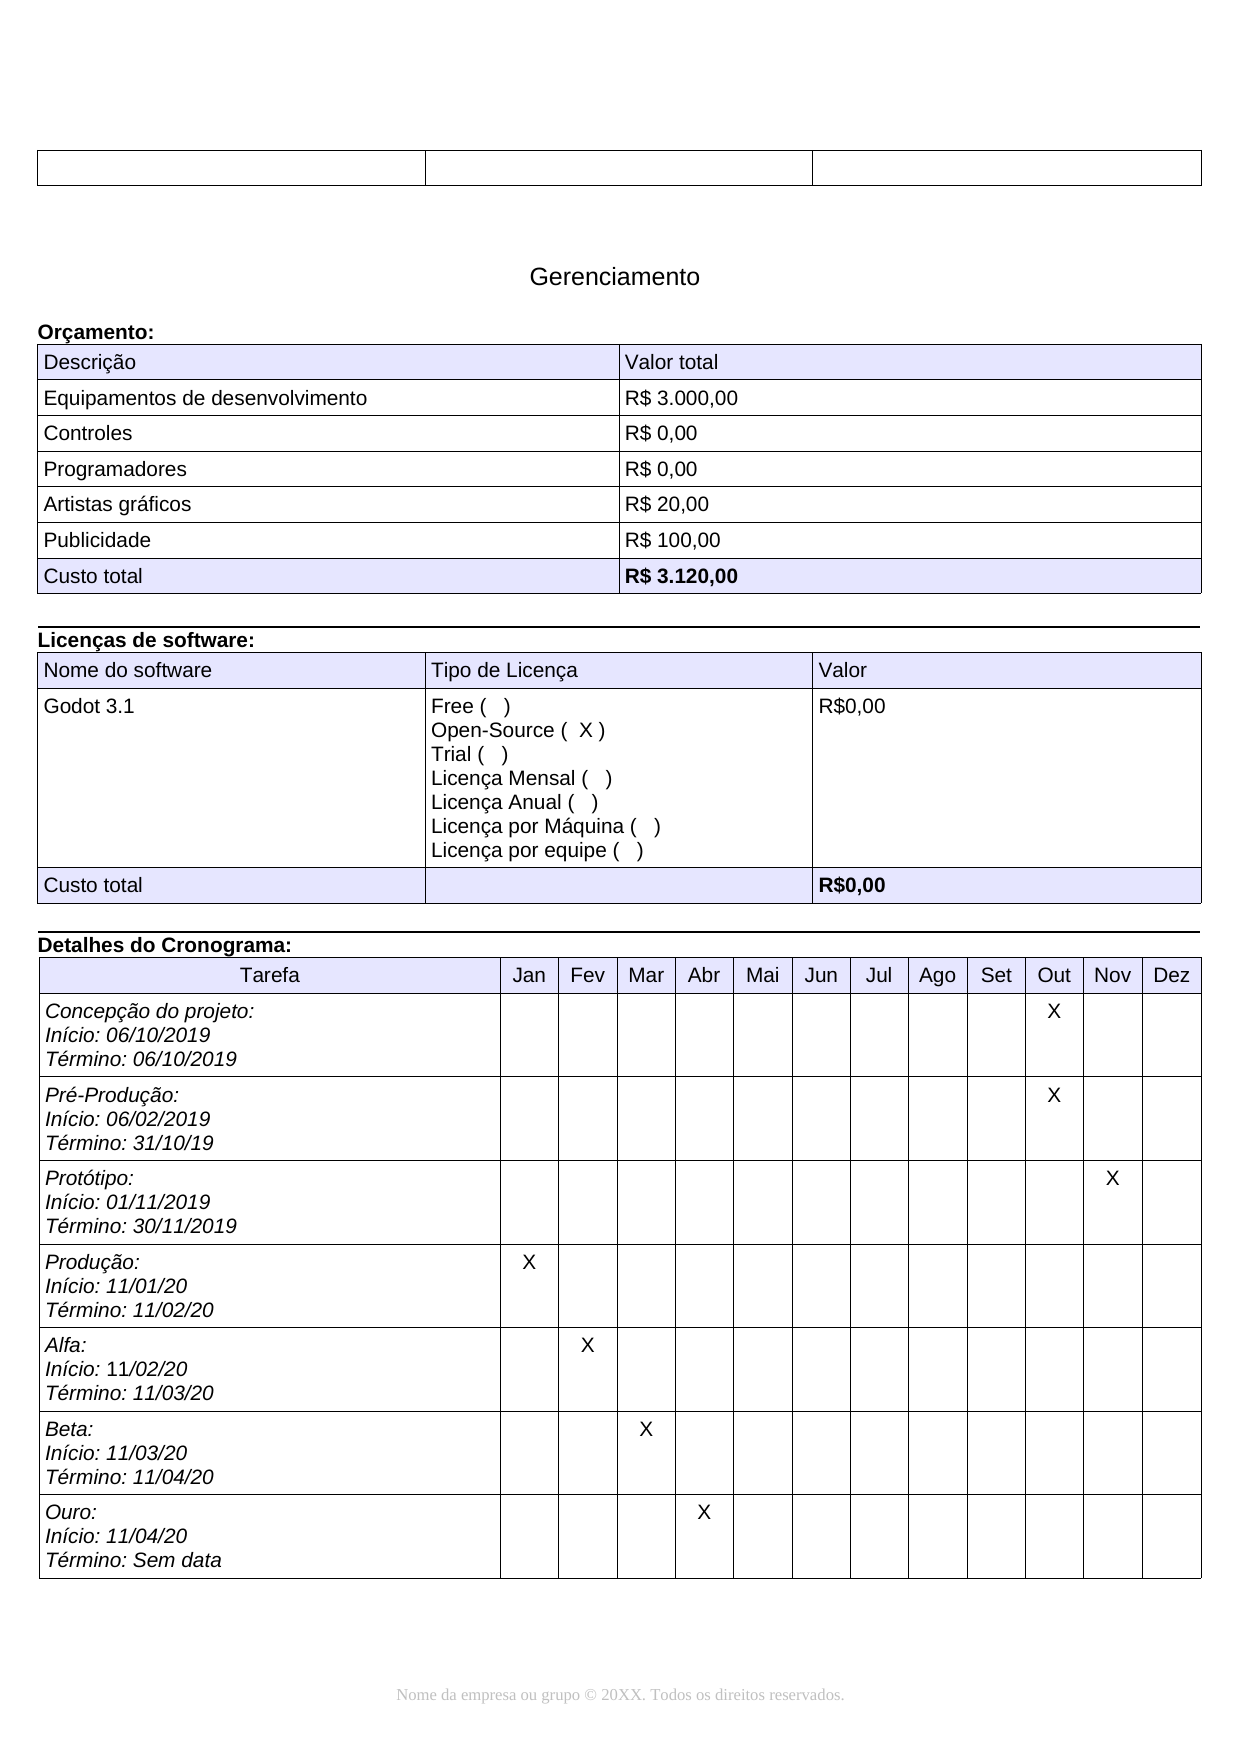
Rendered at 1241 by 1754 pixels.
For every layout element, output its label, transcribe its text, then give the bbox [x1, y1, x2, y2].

table_cell [1143, 994, 1201, 1076]
table_cell [676, 1412, 733, 1494]
table_cell X [1026, 1077, 1083, 1160]
table_cell R$ 0,00 [620, 416, 1201, 451]
table_cell [501, 1161, 558, 1243]
table_cell [734, 1495, 792, 1578]
table_cell [618, 1328, 675, 1411]
table_cell X [1026, 994, 1083, 1076]
table_header Descrição [38, 345, 619, 379]
table_cell [734, 1077, 792, 1160]
table_cell [1143, 1077, 1201, 1160]
table_cell [426, 868, 812, 903]
table_cell [851, 1245, 908, 1327]
table_cell R$0,00 [813, 689, 1201, 867]
table_cell [501, 1077, 558, 1160]
table_cell [1084, 994, 1142, 1076]
table_cell [618, 1161, 675, 1243]
table_header Fev [559, 958, 617, 993]
table_cell [793, 1161, 850, 1243]
table_header Tarefa [40, 958, 500, 993]
table_cell [909, 1495, 967, 1578]
table_cell [734, 1328, 792, 1411]
table_cell R$ 0,00 [620, 452, 1201, 486]
table_cell Artistas gráficos [38, 487, 619, 522]
table_cell [851, 1161, 908, 1243]
table_cell R$ 3.120,00 [620, 559, 1201, 593]
table_cell [968, 1245, 1025, 1327]
table_cell [734, 1412, 792, 1494]
table_cell [968, 1328, 1025, 1411]
table_cell [793, 1245, 850, 1327]
table_cell Controles [38, 416, 619, 451]
table_cell [1026, 1412, 1083, 1494]
table_header Ago [909, 958, 967, 993]
table_cell [1143, 1328, 1201, 1411]
table_cell X [618, 1412, 675, 1494]
table_cell [38, 151, 425, 185]
table_cell [559, 1245, 617, 1327]
table_cell [793, 1328, 850, 1411]
table_header Set [968, 958, 1025, 993]
table_cell [1143, 1495, 1201, 1578]
table_cell Concepção do projeto: Início: 06/10/2019 Término: 06/10/2019 [40, 994, 500, 1076]
table_cell [1084, 1077, 1142, 1160]
table_cell [559, 1077, 617, 1160]
table_cell [851, 1077, 908, 1160]
table_cell R$ 20,00 [620, 487, 1201, 522]
text Licenças de software: [37, 628, 1200, 652]
table_cell [851, 994, 908, 1076]
table_header Jun [793, 958, 850, 993]
table_cell [968, 1077, 1025, 1160]
table_cell [1026, 1495, 1083, 1578]
table_header Gerenciamento [26, 262, 1203, 291]
table_cell [793, 1495, 850, 1578]
table_cell [793, 994, 850, 1076]
table_cell [909, 1412, 967, 1494]
table_cell [968, 1161, 1025, 1243]
table_cell [1026, 1161, 1083, 1243]
table_cell [1084, 1245, 1142, 1327]
table_cell Protótipo: Início: 01/11/2019 Término: 30/11/2019 [40, 1161, 500, 1243]
table_cell [426, 151, 812, 185]
table_cell X [501, 1245, 558, 1327]
table_cell [909, 1245, 967, 1327]
table_cell X [676, 1495, 733, 1578]
table_cell [909, 1328, 967, 1411]
table_cell [676, 1245, 733, 1327]
table_cell [734, 994, 792, 1076]
text Orçamento: [37, 320, 1200, 344]
table_cell R$ 3.000,00 [620, 380, 1201, 415]
table_cell R$ 100,00 [620, 523, 1201, 557]
table_header Out [1026, 958, 1083, 993]
table_header Abr [676, 958, 733, 993]
table_cell [676, 1161, 733, 1243]
table_cell [676, 1328, 733, 1411]
table_cell Produção: Início: 11/01/20 Término: 11/02/20 [40, 1245, 500, 1327]
table_cell Ouro: Início: 11/04/20 Término: Sem data [40, 1495, 500, 1578]
table_header Mai [734, 958, 792, 993]
table_cell Equipamentos de desenvolvimento [38, 380, 619, 415]
table_cell Alfa: Início: 11/02/20 Término: 11/03/20 [40, 1328, 500, 1411]
table_cell Godot 3.1 [38, 689, 425, 867]
table_cell Custo total [38, 868, 425, 903]
table_cell [618, 994, 675, 1076]
table_cell [559, 1412, 617, 1494]
table_cell [909, 1077, 967, 1160]
table_cell [968, 1412, 1025, 1494]
table_cell [1084, 1412, 1142, 1494]
table_cell [501, 1495, 558, 1578]
table_header Valor [813, 653, 1201, 688]
table_cell [734, 1245, 792, 1327]
table_cell R$0,00 [813, 868, 1201, 903]
table_header Nome do software [38, 653, 425, 688]
table_cell [1084, 1495, 1142, 1578]
table_cell [1084, 1328, 1142, 1411]
table_cell [909, 1161, 967, 1243]
table_cell [968, 994, 1025, 1076]
table_cell [734, 1161, 792, 1243]
table_cell [676, 994, 733, 1076]
table_cell [968, 1495, 1025, 1578]
table_cell Pré-Produção: Início: 06/02/2019 Término: 31/10/19 [40, 1077, 500, 1160]
table_header Valor total [620, 345, 1201, 379]
table_cell [618, 1495, 675, 1578]
table_cell [793, 1412, 850, 1494]
table_cell [1026, 1245, 1083, 1327]
table_cell Programadores [38, 452, 619, 486]
table_cell Publicidade [38, 523, 619, 557]
table_cell [851, 1412, 908, 1494]
table_cell [1143, 1412, 1201, 1494]
table_cell [501, 994, 558, 1076]
table_header Jan [501, 958, 558, 993]
table_cell [1143, 1245, 1201, 1327]
table_cell [1026, 1328, 1083, 1411]
table_cell [813, 151, 1201, 185]
table_cell [559, 994, 617, 1076]
table_cell [501, 1412, 558, 1494]
table_cell [559, 1161, 617, 1243]
table_cell [793, 1077, 850, 1160]
table_cell [618, 1077, 675, 1160]
table_cell X [559, 1328, 617, 1411]
table_cell Beta: Início: 11/03/20 Término: 11/04/20 [40, 1412, 500, 1494]
table_cell Free ( ) Open-Source ( X ) Trial ( ) Licença Mensal ( ) Licença Anual ( ) Licença por Máquina ( ) Licença por equipe ( ) [426, 689, 812, 867]
table_header Nov [1084, 958, 1142, 993]
table_header Tipo de Licença [426, 653, 812, 688]
table_cell Custo total [38, 559, 619, 593]
table_cell X [1084, 1161, 1142, 1243]
table_cell [851, 1495, 908, 1578]
table_cell [909, 994, 967, 1076]
table_cell [1143, 1161, 1201, 1243]
table_cell [501, 1328, 558, 1411]
table_cell [559, 1495, 617, 1578]
table_cell [676, 1077, 733, 1160]
table_cell [618, 1245, 675, 1327]
table_header Dez [1143, 958, 1201, 993]
text Detalhes do Cronograma: [37, 933, 1200, 957]
table_header Mar [618, 958, 675, 993]
table_cell [851, 1328, 908, 1411]
table_header Jul [851, 958, 908, 993]
